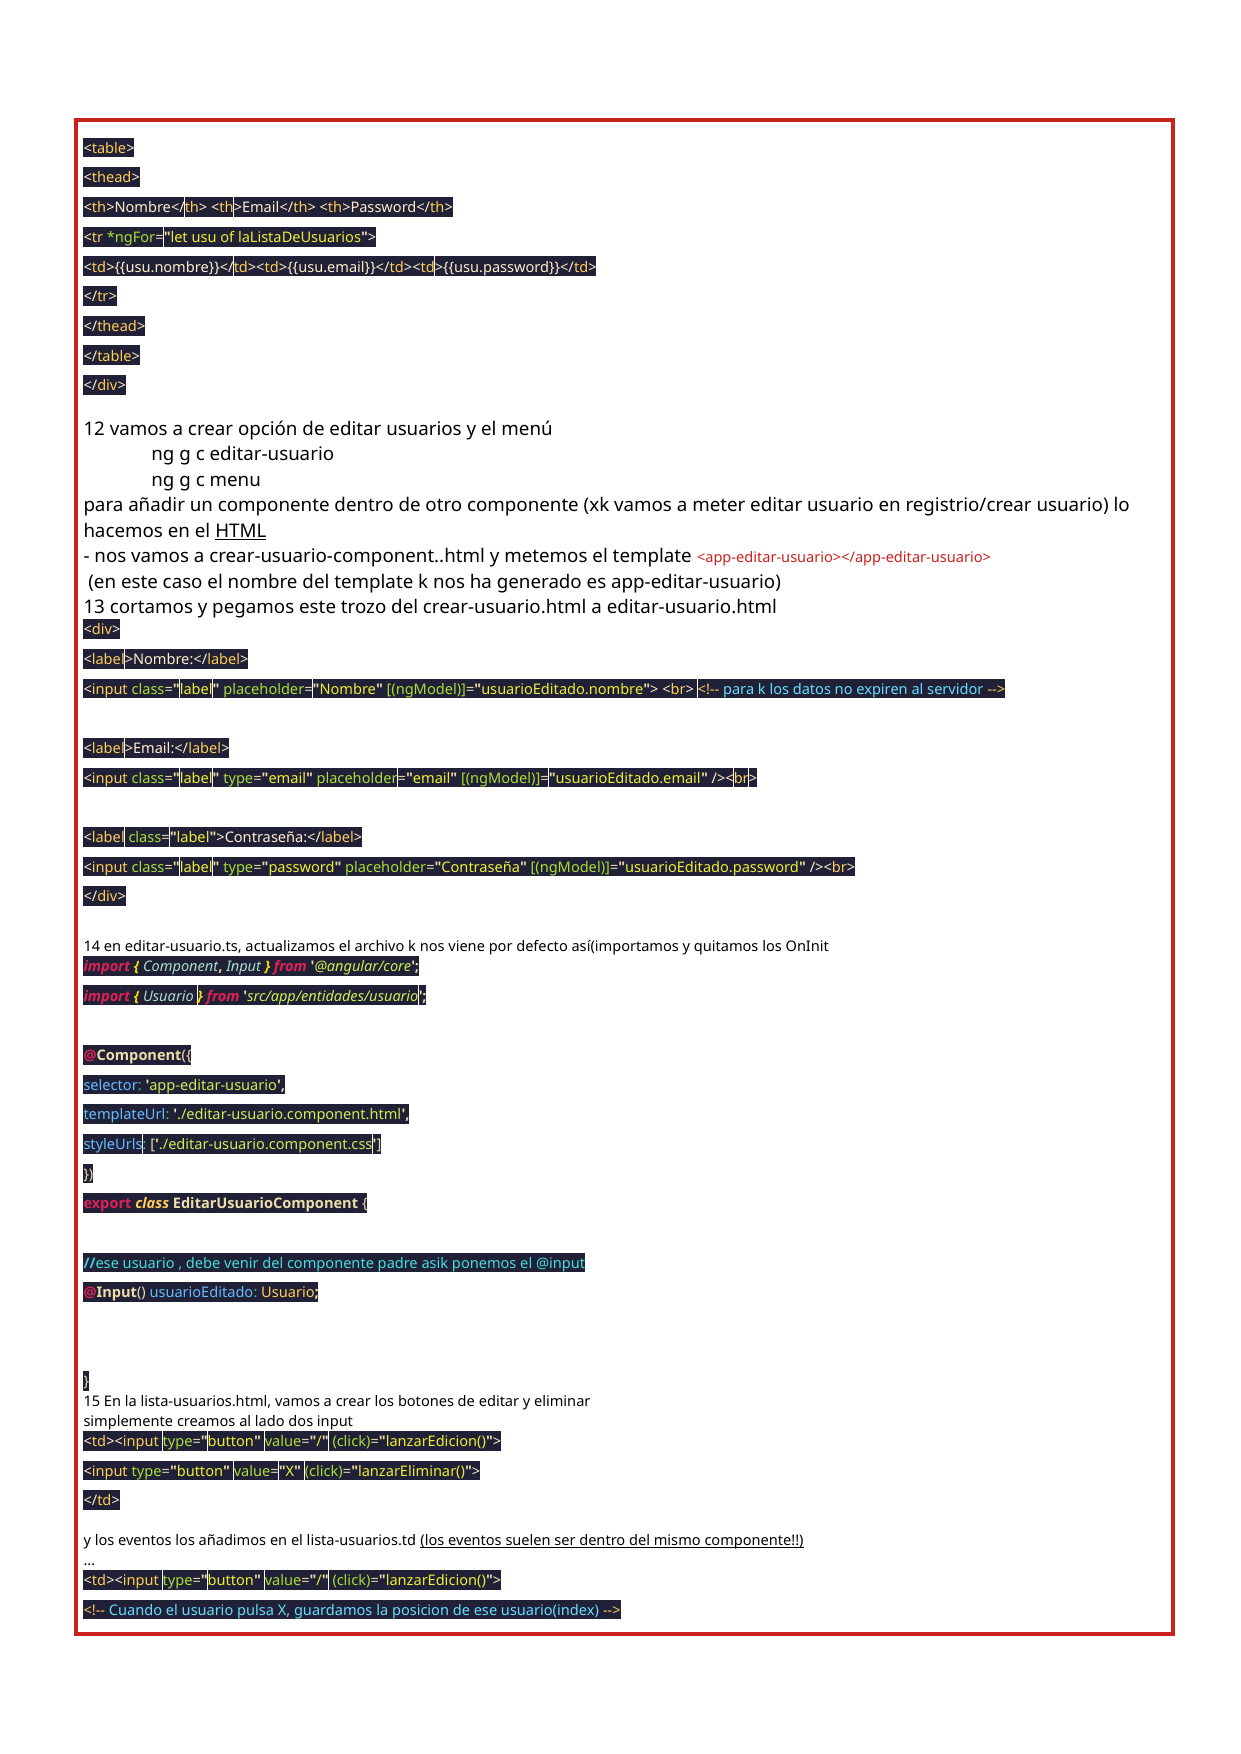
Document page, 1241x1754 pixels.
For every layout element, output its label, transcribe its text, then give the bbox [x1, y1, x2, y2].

text </thead> [78, 306, 1171, 336]
text </table> [78, 336, 1171, 365]
text - nos vamos a crear-usuario-component..html y metemos el template <app-editar-usuario></app-editar-usuario> [78, 542, 1171, 568]
text ng g c editar-usuario [78, 440, 1171, 466]
text </div> [78, 876, 1171, 906]
text import { Usuario } from 'src/app/entidades/usuario'; [78, 976, 1171, 1005]
text … [78, 1550, 1171, 1570]
text }) [78, 1154, 1171, 1183]
text </td> [78, 1480, 1171, 1510]
text <div> [78, 619, 1171, 639]
text <table> [78, 122, 1171, 157]
text y los eventos los añadimos en el lista-usuarios.td (los eventos suelen ser dentro del mismo componente!!) [78, 1530, 1171, 1550]
text </div> [78, 365, 1171, 395]
text <!-- Cuando el usuario pulsa X, guardamos la posicion de ese usuario(index) --> [78, 1590, 1171, 1619]
text @Input() usuarioEditado: Usuario; [78, 1272, 1171, 1302]
text <input class="label" type="password" placeholder="Contraseña" [(ngModel)]="usuarioEditado.password" /><br> [78, 847, 1171, 876]
text export class EditarUsuarioComponent { [78, 1183, 1171, 1213]
text <label>Email:</label> [78, 728, 1171, 758]
text //ese usuario , debe venir del componente padre asik ponemos el @input [78, 1243, 1171, 1272]
text <td><input type="button" value="/" (click)="lanzarEdicion()"> [78, 1431, 1171, 1451]
text <td><input type="button" value="/" (click)="lanzarEdicion()"> [78, 1570, 1171, 1590]
text import { Component, Input } from '@angular/core'; [78, 956, 1171, 976]
text </tr> [78, 276, 1171, 306]
text 13 cortamos y pegamos este trozo del crear-usuario.html a editar-usuario.html [78, 593, 1171, 619]
text <th>Nombre</th> <th>Email</th> <th>Password</th> [78, 187, 1171, 217]
text } [78, 1355, 1171, 1391]
text 12 vamos a crear opción de editar usuarios y el menú [78, 415, 1171, 440]
text para añadir un componente dentro de otro componente (xk vamos a meter editar usuario en registrio/crear usuario) lo hacemos en el HTML [78, 491, 1171, 542]
text <td>{{usu.nombre}}</td><td>{{usu.email}}</td><td>{{usu.password}}</td> [78, 247, 1171, 276]
text selector: 'app-editar-usuario', [78, 1065, 1171, 1094]
text templateUrl: './editar-usuario.component.html', [78, 1094, 1171, 1124]
text styleUrls: ['./editar-usuario.component.css'] [78, 1124, 1171, 1154]
text <label class="label">Contraseña:</label> [78, 817, 1171, 847]
text 14 en editar-usuario.ts, actualizamos el archivo k nos viene por defecto así(importamos y quitamos los OnInit [78, 936, 1171, 956]
text <input class="label" type="email" placeholder="email" [(ngModel)]="usuarioEditado.email" /><br> [78, 758, 1171, 787]
text <tr *ngFor="let usu of laListaDeUsuarios"> [78, 217, 1171, 247]
text ng g c menu [78, 466, 1171, 491]
text <input type="button" value="X" (click)="lanzarEliminar()"> [78, 1451, 1171, 1480]
text <thead> [78, 157, 1171, 187]
text 15 En la lista-usuarios.html, vamos a crear los botones de editar y eliminar [78, 1391, 1171, 1411]
text @Component({ [78, 1035, 1171, 1065]
text <input class="label" placeholder="Nombre" [(ngModel)]="usuarioEditado.nombre"> <br> <!-- para k los datos no expiren al servidor --> [78, 669, 1171, 698]
text <label>Nombre:</label> [78, 639, 1171, 669]
text (en este caso el nombre del template k nos ha generado es app-editar-usuario) [78, 568, 1171, 593]
text simplemente creamos al lado dos input [78, 1411, 1171, 1431]
